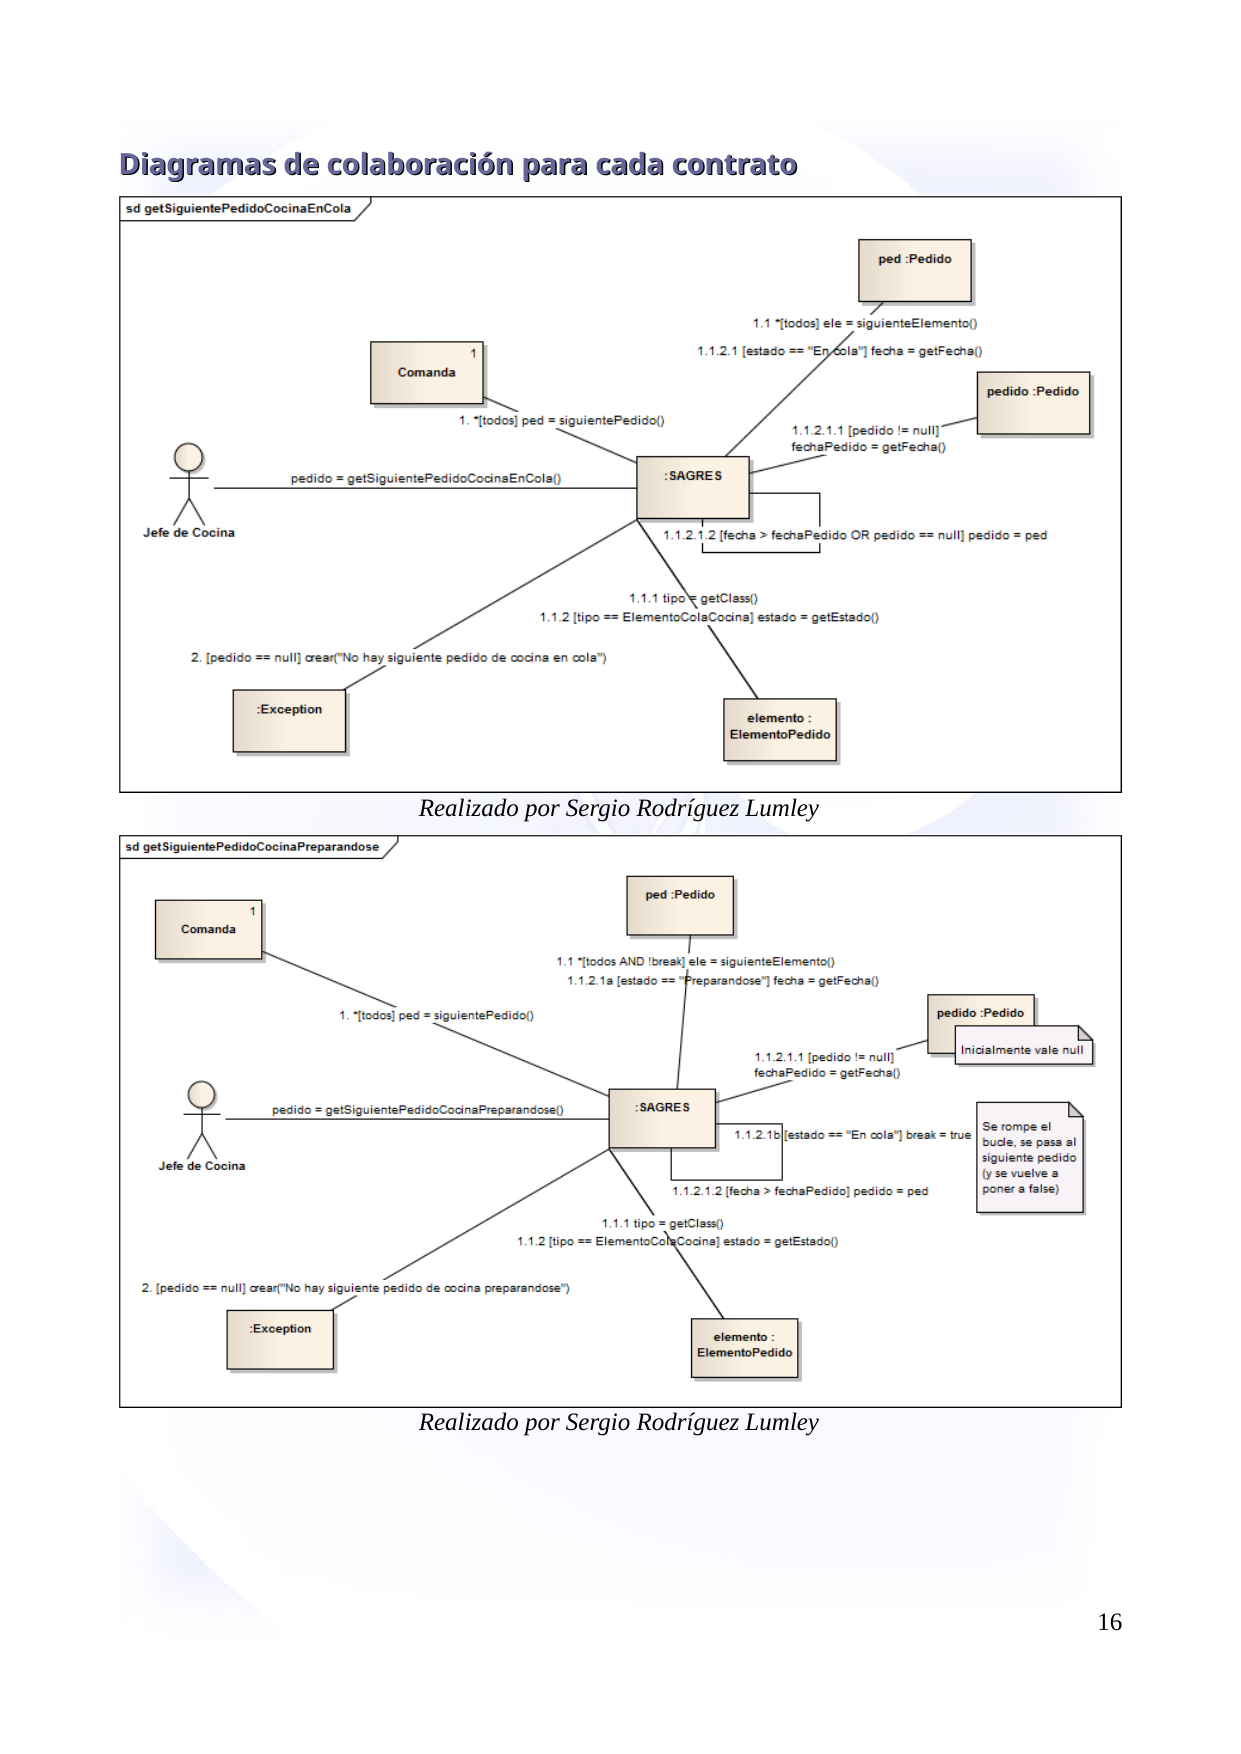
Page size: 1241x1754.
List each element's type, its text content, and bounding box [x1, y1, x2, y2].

text Realizado por Sergio Rodríguez Lumley [118, 1408, 1122, 1436]
text Realizado por Sergio Rodríguez Lumley [118, 793, 1122, 822]
picture [118, 822, 1122, 1408]
picture [118, 183, 1122, 793]
subtitle Diagramas de colaboración para cada contrato [118, 143, 1122, 183]
picture [118, 1436, 1122, 1636]
picture [118, 118, 1122, 143]
